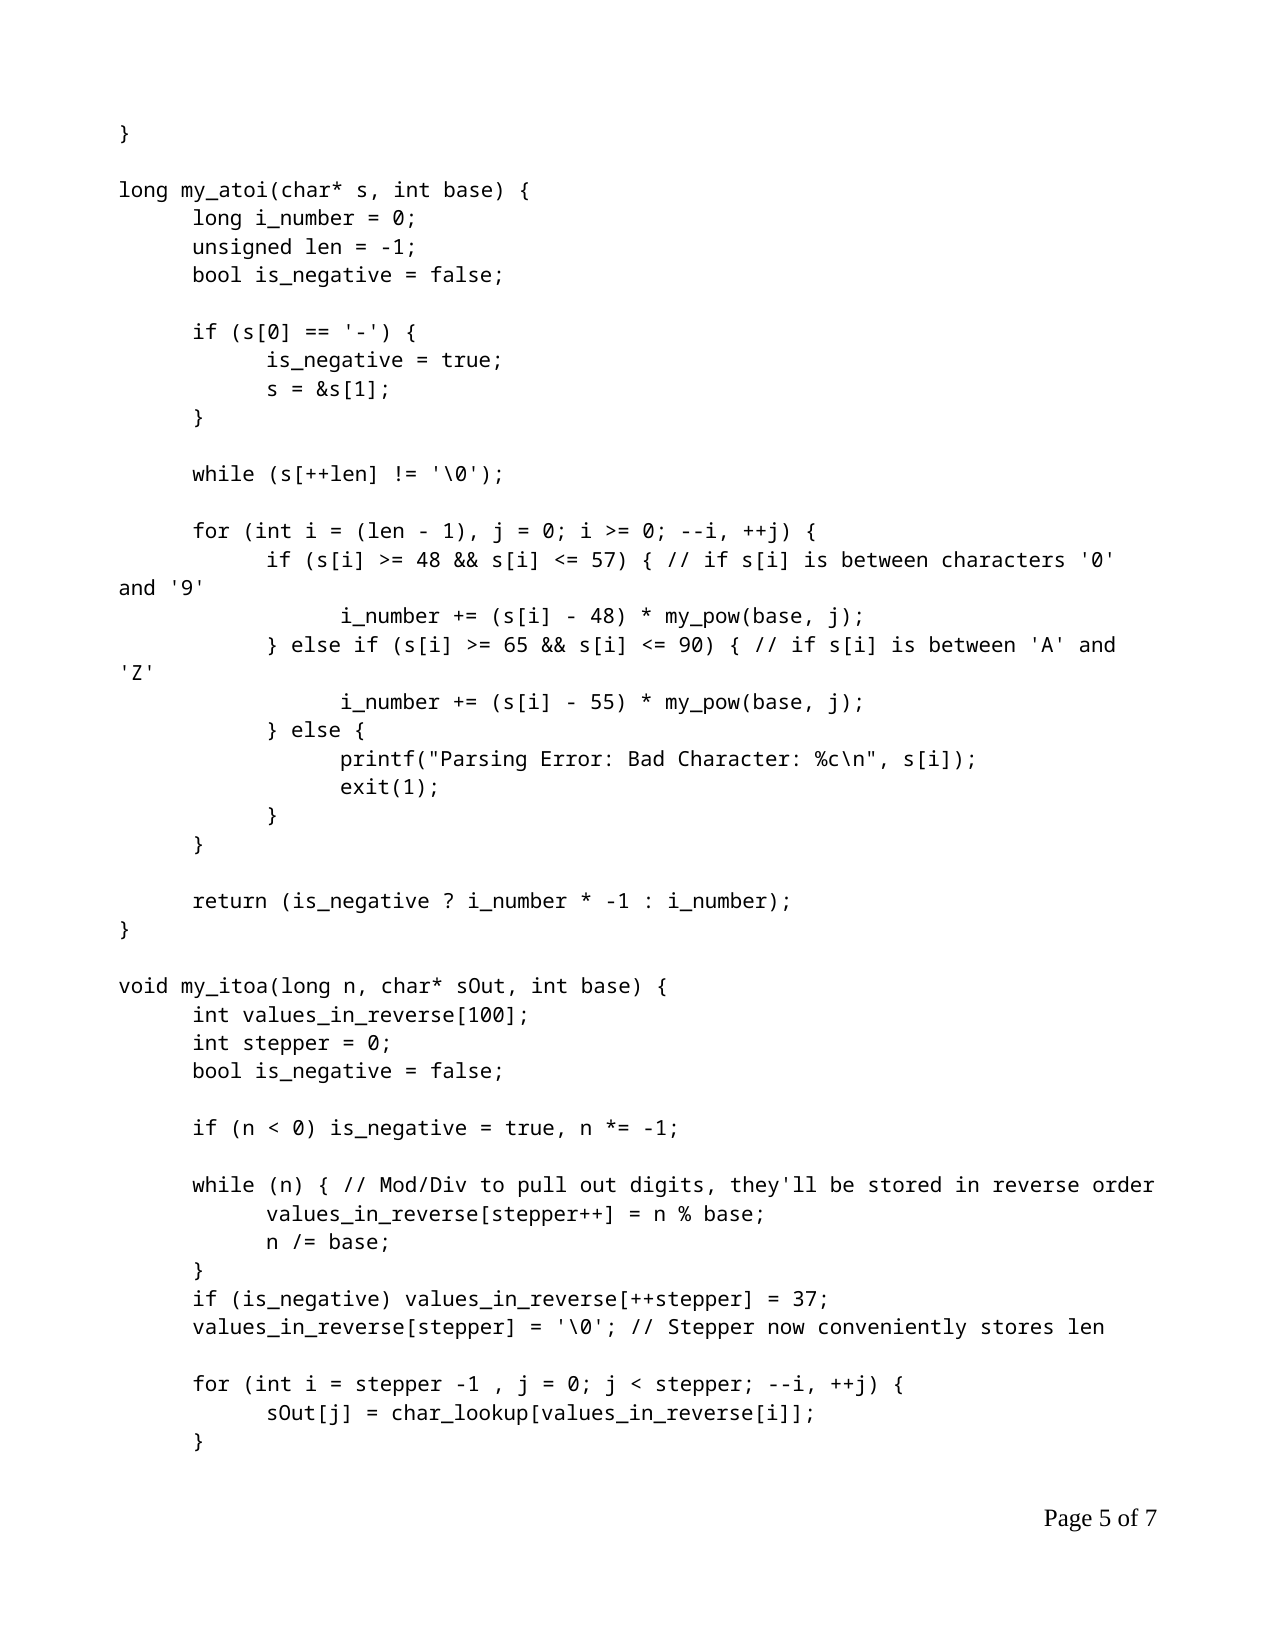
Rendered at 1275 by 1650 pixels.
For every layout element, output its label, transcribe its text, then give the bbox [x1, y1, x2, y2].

text } else { [118, 715, 1157, 744]
text sOut[j] = char_lookup[values_in_reverse[i]]; [118, 1398, 1157, 1426]
text } [118, 1256, 1157, 1284]
text long my_atoi(char* s, int base) { [118, 175, 1157, 203]
text if (s[0] == '-') { [118, 317, 1157, 346]
text int stepper = 0; [118, 1028, 1157, 1057]
text s = &s[1]; [118, 374, 1157, 402]
text long i_number = 0; [118, 203, 1157, 232]
text int values_in_reverse[100]; [118, 1000, 1157, 1028]
text bool is_negative = false; [118, 260, 1157, 289]
text i_number += (s[i] - 55) * my_pow(base, j); [118, 687, 1157, 715]
text } else if (s[i] >= 65 && s[i] <= 90) { // if s[i] is between 'A' and 'Z' [118, 630, 1157, 687]
text return (is_negative ? i_number * -1 : i_number); [118, 886, 1157, 914]
text exit(1); [118, 772, 1157, 801]
text while (n) { // Mod/Div to pull out digits, they'll be stored in reverse order [118, 1170, 1157, 1199]
text if (s[i] >= 48 && s[i] <= 57) { // if s[i] is between characters '0' and '9' [118, 545, 1157, 602]
text } [118, 118, 1157, 147]
text while (s[++len] != '\0'); [118, 459, 1157, 488]
text } [118, 829, 1157, 857]
text } [118, 1426, 1157, 1455]
text } [118, 801, 1157, 829]
text printf("Parsing Error: Bad Character: %c\n", s[i]); [118, 744, 1157, 772]
text if (n < 0) is_negative = true, n *= -1; [118, 1113, 1157, 1142]
text bool is_negative = false; [118, 1057, 1157, 1085]
text n /= base; [118, 1227, 1157, 1256]
text i_number += (s[i] - 48) * my_pow(base, j); [118, 602, 1157, 630]
text values_in_reverse[stepper] = '\0'; // Stepper now conveniently stores len [118, 1312, 1157, 1341]
text values_in_reverse[stepper++] = n % base; [118, 1199, 1157, 1227]
text } [118, 402, 1157, 431]
text if (is_negative) values_in_reverse[++stepper] = 37; [118, 1284, 1157, 1312]
text void my_itoa(long n, char* sOut, int base) { [118, 971, 1157, 1000]
text for (int i = (len - 1), j = 0; i >= 0; --i, ++j) { [118, 516, 1157, 545]
text } [118, 914, 1157, 943]
text is_negative = true; [118, 346, 1157, 374]
text for (int i = stepper -1 , j = 0; j < stepper; --i, ++j) { [118, 1369, 1157, 1398]
text unsigned len = -1; [118, 232, 1157, 260]
